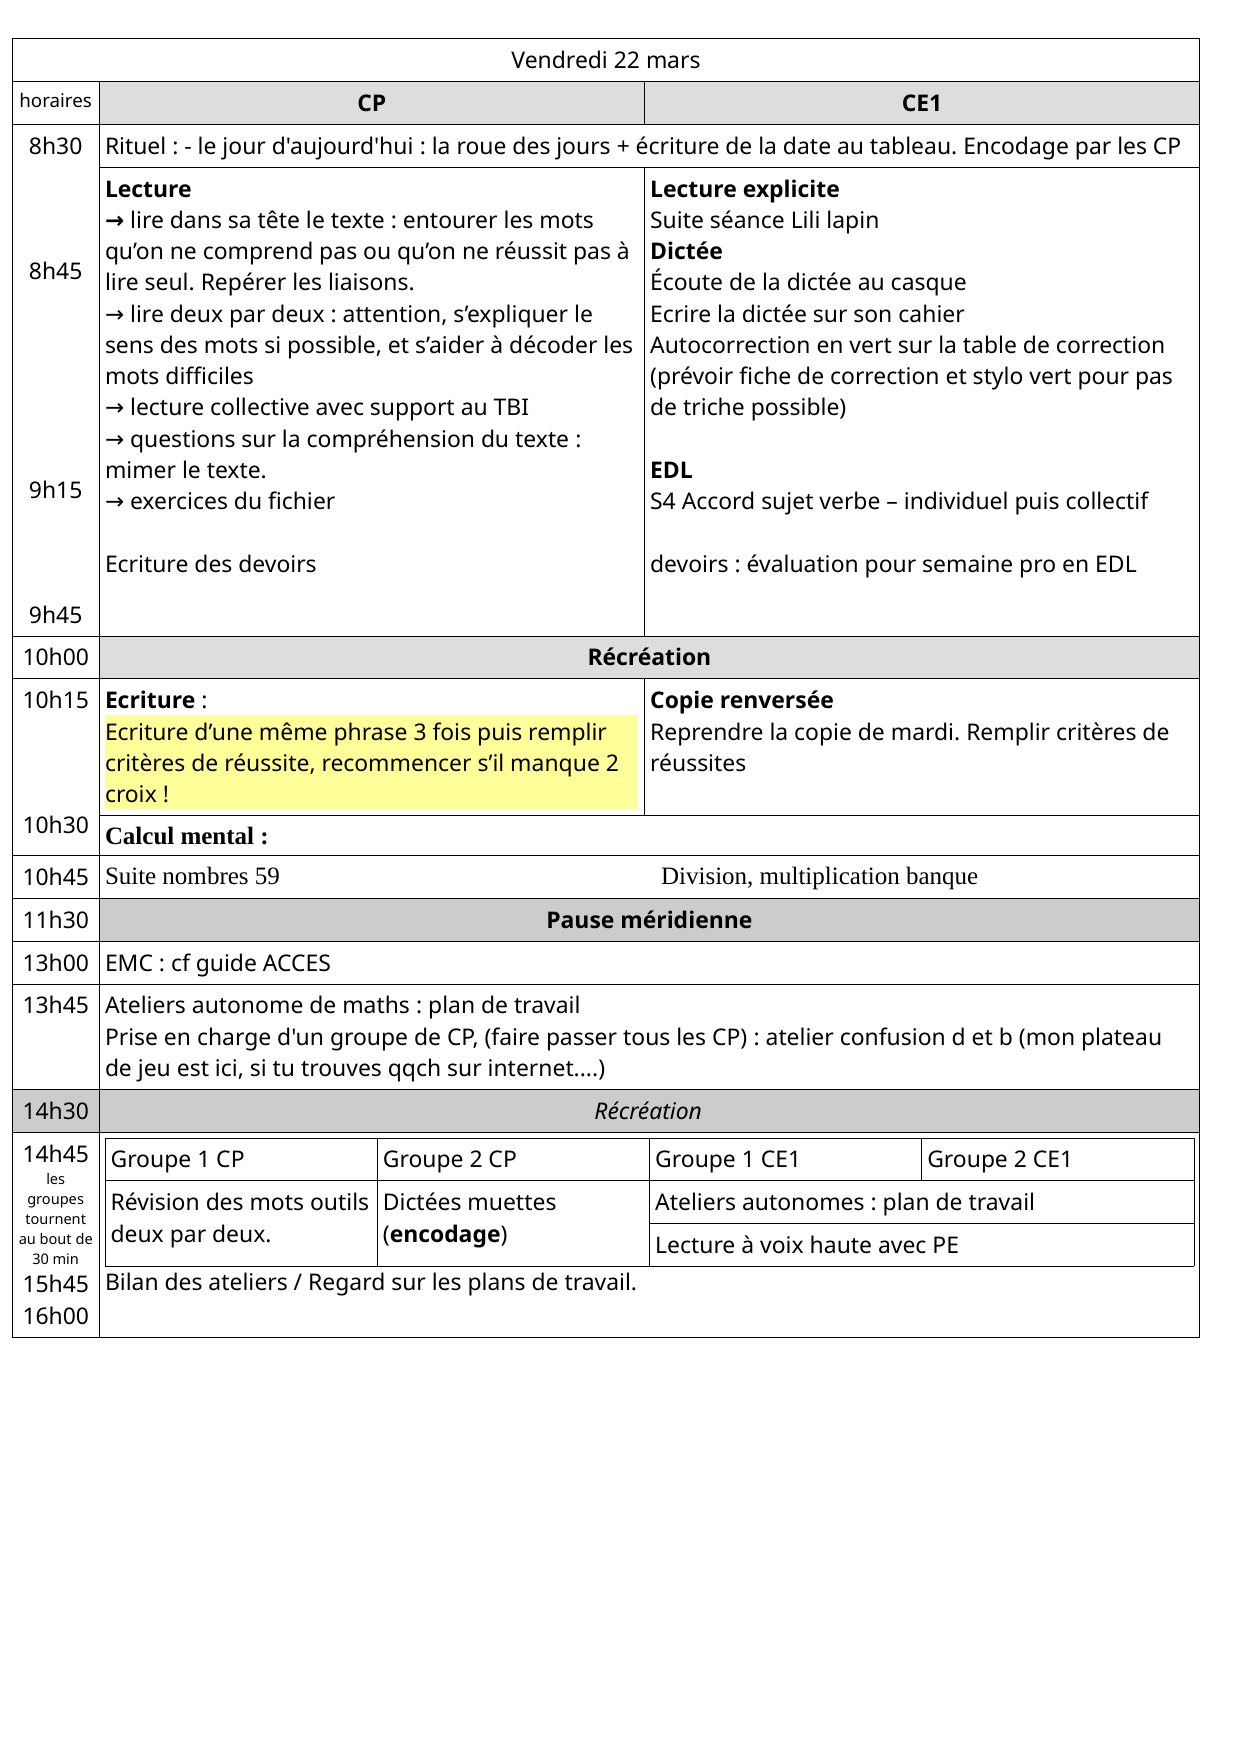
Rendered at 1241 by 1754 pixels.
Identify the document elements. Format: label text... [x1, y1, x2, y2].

table_cell 10h45 [13, 856, 99, 898]
table_cell Rituel : - le jour d'aujourd'hui : la roue des jours + écriture de la date au tableau. Encodage par les CP [100, 125, 1199, 167]
table_cell Lecture à voix haute avec PE [650, 1224, 1194, 1266]
table_cell Copie renversée Reprendre la copie de mardi. Remplir critères de réussites [645, 679, 1199, 815]
table_cell Dictées muettes (encodage) [378, 1181, 649, 1266]
table_header Groupe 1 CP [106, 1139, 377, 1180]
table_cell Calcul mental : [100, 816, 1199, 855]
table_cell Ecriture : Ecriture d’une même phrase 3 fois puis remplir critères de réussite, recommencer s’il manque 2 croix ! [100, 679, 644, 815]
table_cell Pause méridienne [100, 899, 1199, 941]
table_header Groupe 2 CE1 [922, 1139, 1194, 1180]
table_cell 11h30 [13, 899, 99, 941]
table_header Vendredi 22 mars [13, 39, 1199, 81]
table_cell 10h15 10h30 [13, 679, 99, 855]
table_cell Lecture explicite Suite séance Lili lapin Dictée Écoute de la dictée au casque Ecrire la dictée sur son cahier Autocorrection en vert sur la table de correction (prévoir fiche de correction et stylo vert pour pas de triche possible) EDL S4 Accord sujet verbe – individuel puis collectif devoirs : évaluation pour semaine pro en EDL [645, 168, 1199, 636]
table_cell Suite nombres 59 Division, multiplication banque [100, 856, 1199, 898]
table_cell Révision des mots outils deux par deux. [106, 1181, 377, 1266]
table_cell CE1 [645, 82, 1199, 124]
table_cell CP [100, 82, 644, 124]
table_cell 8h30 8h45 9h15 9h45 [13, 125, 99, 636]
table_header Groupe 2 CP [378, 1139, 649, 1180]
table_cell Bilan des ateliers / Regard sur les plans de travail. [100, 1133, 1199, 1337]
table_cell horaires [13, 82, 99, 124]
table_cell 13h45 [13, 985, 99, 1089]
table_cell 10h00 [13, 637, 99, 678]
table_header Groupe 1 CE1 [650, 1139, 921, 1180]
table_cell Ateliers autonome de maths : plan de travail Prise en charge d'un groupe de CP, (faire passer tous les CP) : atelier confusion d et b (mon plateau de jeu est ici, si tu trouves qqch sur internet....) [100, 985, 1199, 1089]
table_cell EMC : cf guide ACCES [100, 942, 1199, 984]
table_cell Ateliers autonomes : plan de travail [650, 1181, 1194, 1223]
table_cell 13h00 [13, 942, 99, 984]
table_cell 14h30 [13, 1090, 99, 1132]
table_cell Récréation [100, 637, 1199, 678]
table_cell Lecture → lire dans sa tête le texte : entourer les mots qu’on ne comprend pas ou qu’on ne réussit pas à lire seul. Repérer les liaisons. → lire deux par deux : attention, s’expliquer le sens des mots si possible, et s’aider à décoder les mots difficiles → lecture collective avec support au TBI → questions sur la compréhension du texte : mimer le texte. → exercices du fichier Ecriture des devoirs [100, 168, 644, 636]
table_cell 14h45 les groupes tournent au bout de 30 min 15h45 16h00 [13, 1133, 99, 1337]
table_cell Récréation [100, 1090, 1199, 1132]
